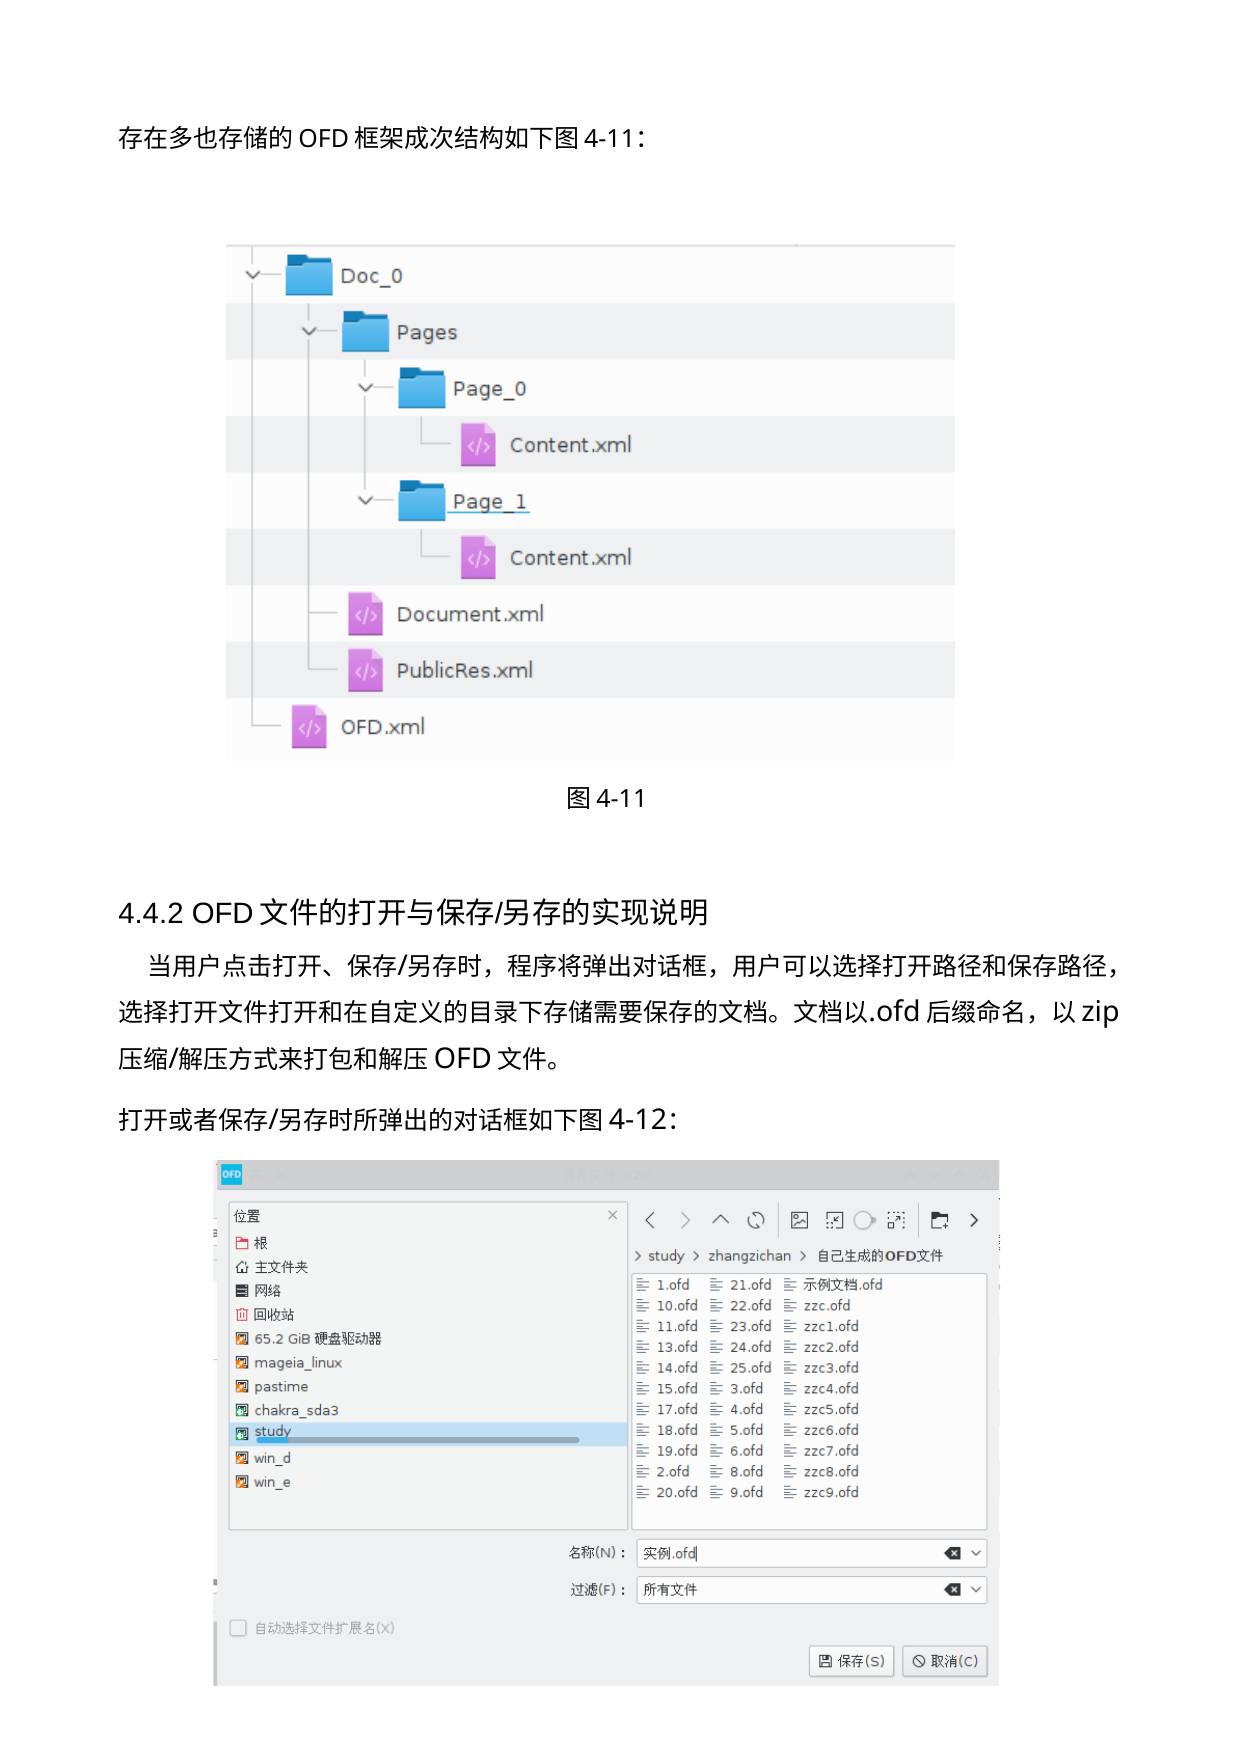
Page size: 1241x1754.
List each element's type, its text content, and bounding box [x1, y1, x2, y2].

text 存在多也存储的OFD框架成次结构如下图4-11： [118, 118, 1122, 154]
picture [213, 1160, 1001, 1686]
picture [225, 244, 956, 761]
subtitle 4.4.2 OFD文件的打开与保存/另存的实现说明 [118, 890, 1122, 932]
text 当用户点击打开、保存/另存时，程序将弹出对话框，用户可以选择打开路径和保存路径，选择打开文件打开和在自定义的目录下存储需要保存的文档。文档以.ofd后缀命名，以zip压缩/解压方式来打包和解压OFD文件。 [118, 945, 1122, 1077]
text 图4-11 [118, 251, 1122, 814]
text 打开或者保存/另存时所弹出的对话框如下图4-12： [118, 1099, 1122, 1138]
